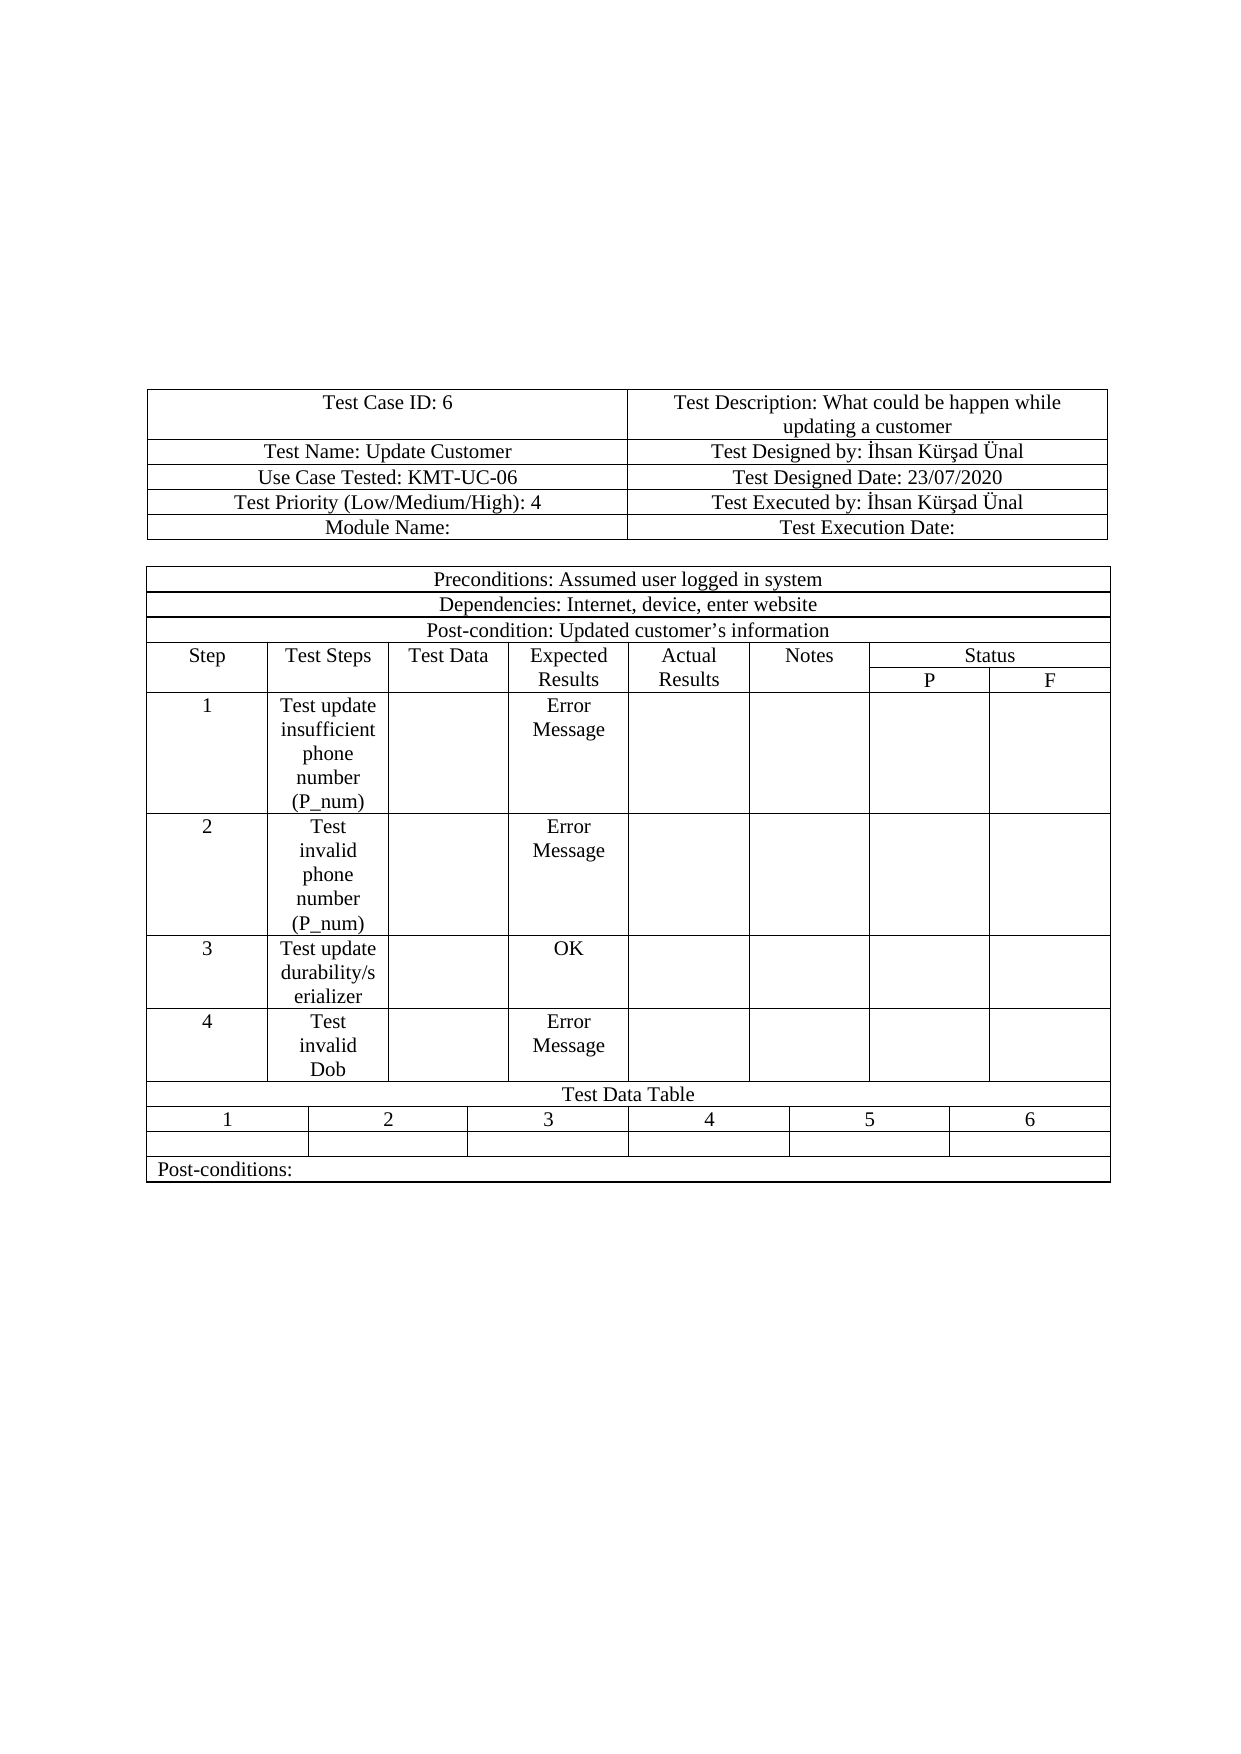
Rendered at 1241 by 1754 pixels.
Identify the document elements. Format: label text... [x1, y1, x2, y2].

table_cell Error Message [509, 814, 628, 934]
table_cell Step [147, 643, 267, 692]
table_cell 6 [950, 1107, 1110, 1131]
table_cell Test Execution Date: [628, 515, 1107, 539]
table_cell [389, 814, 508, 934]
table_cell 2 [309, 1107, 467, 1131]
table_cell [468, 1132, 628, 1156]
table_cell [870, 1009, 989, 1081]
table_cell [790, 1132, 949, 1156]
table_cell P [870, 668, 989, 692]
table_cell 2 [147, 814, 267, 934]
table_cell Test Priority (Low/Medium/High): 4 [148, 490, 627, 514]
table_cell [870, 936, 989, 1008]
table_cell OK [509, 936, 628, 1008]
table_cell [389, 693, 508, 813]
table_cell Test Steps [268, 643, 388, 692]
table_cell 3 [468, 1107, 628, 1131]
table_cell 1 [147, 693, 267, 813]
table_cell Test update durability/serializer [268, 936, 388, 1008]
table_cell [990, 693, 1110, 813]
table_cell [750, 693, 869, 813]
table_cell 4 [629, 1107, 789, 1131]
table_cell Actual Results [629, 643, 749, 692]
table_cell Post-condition: Updated customer’s information [147, 618, 1110, 642]
table_cell [990, 936, 1110, 1008]
table_cell Notes [750, 643, 869, 692]
table_cell [629, 936, 749, 1008]
table_cell Module Name: [148, 515, 627, 539]
table_cell Test update insufficient phone number (P_num) [268, 693, 388, 813]
table_cell [870, 814, 989, 934]
table_cell [870, 693, 989, 813]
table_cell [990, 1009, 1110, 1081]
table_cell Error Message [509, 1009, 628, 1081]
table_cell 4 [147, 1009, 267, 1081]
table_cell [629, 693, 749, 813]
table_cell [629, 1132, 789, 1156]
table_cell Test Designed Date: 23/07/2020 [628, 465, 1107, 489]
table_cell [750, 1009, 869, 1081]
table_cell 5 [790, 1107, 949, 1131]
table_cell Status [870, 643, 1110, 667]
table_header Test Case ID: 6 [148, 390, 627, 438]
table_cell Use Case Tested: KMT-UC-06 [148, 465, 627, 489]
table_cell [309, 1132, 467, 1156]
table_cell [990, 814, 1110, 934]
table_cell 1 [147, 1107, 308, 1131]
table_cell Test Name: Update Customer [148, 440, 627, 463]
table_cell Test Designed by: İhsan Kürşad Ünal [628, 440, 1107, 463]
table_cell Test Data [389, 643, 508, 692]
table_cell [750, 936, 869, 1008]
table_cell [950, 1132, 1110, 1156]
table_cell [389, 1009, 508, 1081]
table_cell [629, 814, 749, 934]
table_cell [389, 936, 508, 1008]
table_header Test Description: What could be happen while updating a customer [628, 390, 1107, 438]
table_cell Post-conditions: [147, 1157, 1110, 1181]
table_header Preconditions: Assumed user logged in system [147, 567, 1110, 591]
table_cell Dependencies: Internet, device, enter website [147, 593, 1110, 616]
table_cell [750, 814, 869, 934]
table_cell [147, 1132, 308, 1156]
table_cell Test invalid phone number (P_num) [268, 814, 388, 934]
table_cell F [990, 668, 1110, 692]
table_cell Test invalid Dob [268, 1009, 388, 1081]
table_cell Test Data Table [147, 1082, 1110, 1106]
table_cell Test Executed by: İhsan Kürşad Ünal [628, 490, 1107, 514]
table_cell 3 [147, 936, 267, 1008]
table_cell Error Message [509, 693, 628, 813]
table_cell [629, 1009, 749, 1081]
table_cell Expected Results [509, 643, 628, 692]
